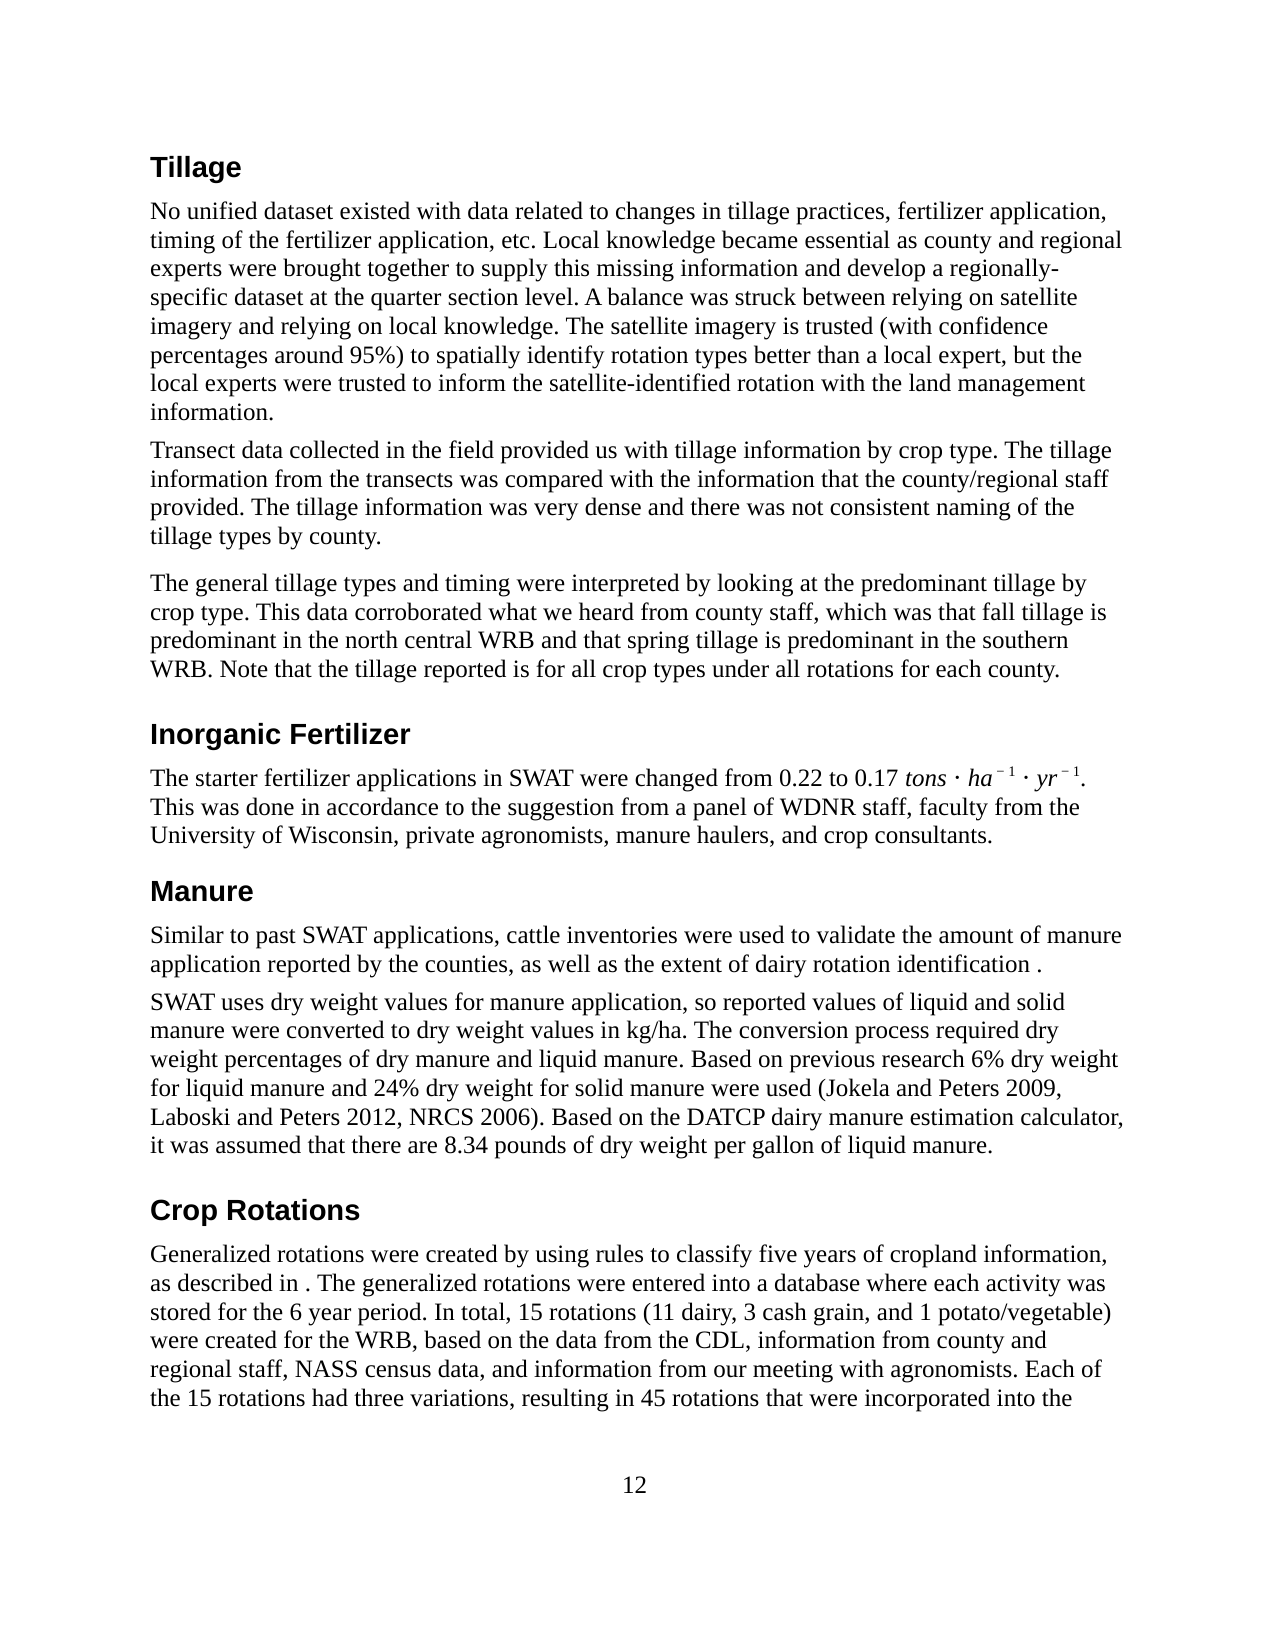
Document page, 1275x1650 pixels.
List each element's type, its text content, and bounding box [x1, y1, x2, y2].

text Similar to past SWAT applications, cattle inventories were used to validate the amount of manure application reported by the counties, as well as the extent of dairy rotation identification . [150, 920, 1125, 978]
text SWAT uses dry weight values for manure application, so reported values of liquid and solid manure were converted to dry weight values in kg/ha. The conversion process required dry weight percentages of dry manure and liquid manure. Based on previous research 6% dry weight for liquid manure and 24% dry weight for solid manure were used (Jokela and Peters 2009, Laboski and Peters 2012, NRCS 2006). Based on the DATCP dairy manure estimation calculator, it was assumed that there are 8.34 pounds of dry weight per gallon of liquid manure. [150, 987, 1125, 1159]
subtitle Tillage [150, 150, 1125, 183]
text The general tillage types and timing were interpreted by looking at the predominant tillage by crop type. This data corroborated what we heard from county staff, which was that fall tillage is predominant in the north central WRB and that spring tillage is predominant in the southern WRB. Note that the tillage reported is for all crop types under all rotations for each county. [150, 568, 1125, 683]
subtitle Inorganic Fertilizer [150, 717, 1125, 750]
text The starter fertilizer applications in SWAT were changed from 0.22 to 0.17 tons ⋅ ha − 1 ⋅ yr − 1. This was done in accordance to the suggestion from a panel of WDNR staff, faculty from the University of Wisconsin, private agronomists, manure haulers, and crop consultants. [150, 763, 1125, 849]
text Generalized rotations were created by using rules to classify five years of cropland information, as described in . The generalized rotations were entered into a database where each activity was stored for the 6 year period. In total, 15 rotations (11 dairy, 3 cash grain, and 1 potato/vegetable) were created for the WRB, based on the data from the CDL, information from county and regional staff, NASS census data, and information from our meeting with agronomists. Each of the 15 rotations had three variations, resulting in 45 rotations that were incorporated into the [150, 1239, 1125, 1412]
text No unified dataset existed with data related to changes in tillage practices, fertilizer application, timing of the fertilizer application, etc. Local knowledge became essential as county and regional experts were brought together to supply this missing information and develop a regionally-specific dataset at the quarter section level. A balance was struck between relying on satellite imagery and relying on local knowledge. The satellite imagery is trusted (with confidence percentages around 95%) to spatially identify rotation types better than a local expert, but the local experts were trusted to inform the satellite-identified rotation with the land management information. [150, 196, 1125, 426]
subtitle Crop Rotations [150, 1193, 1125, 1227]
subtitle Manure [150, 874, 1125, 908]
text Transect data collected in the field provided us with tillage information by crop type. The tillage information from the transects was compared with the information that the county/regional staff provided. The tillage information was very dense and there was not consistent naming of the tillage types by county. [150, 435, 1125, 550]
